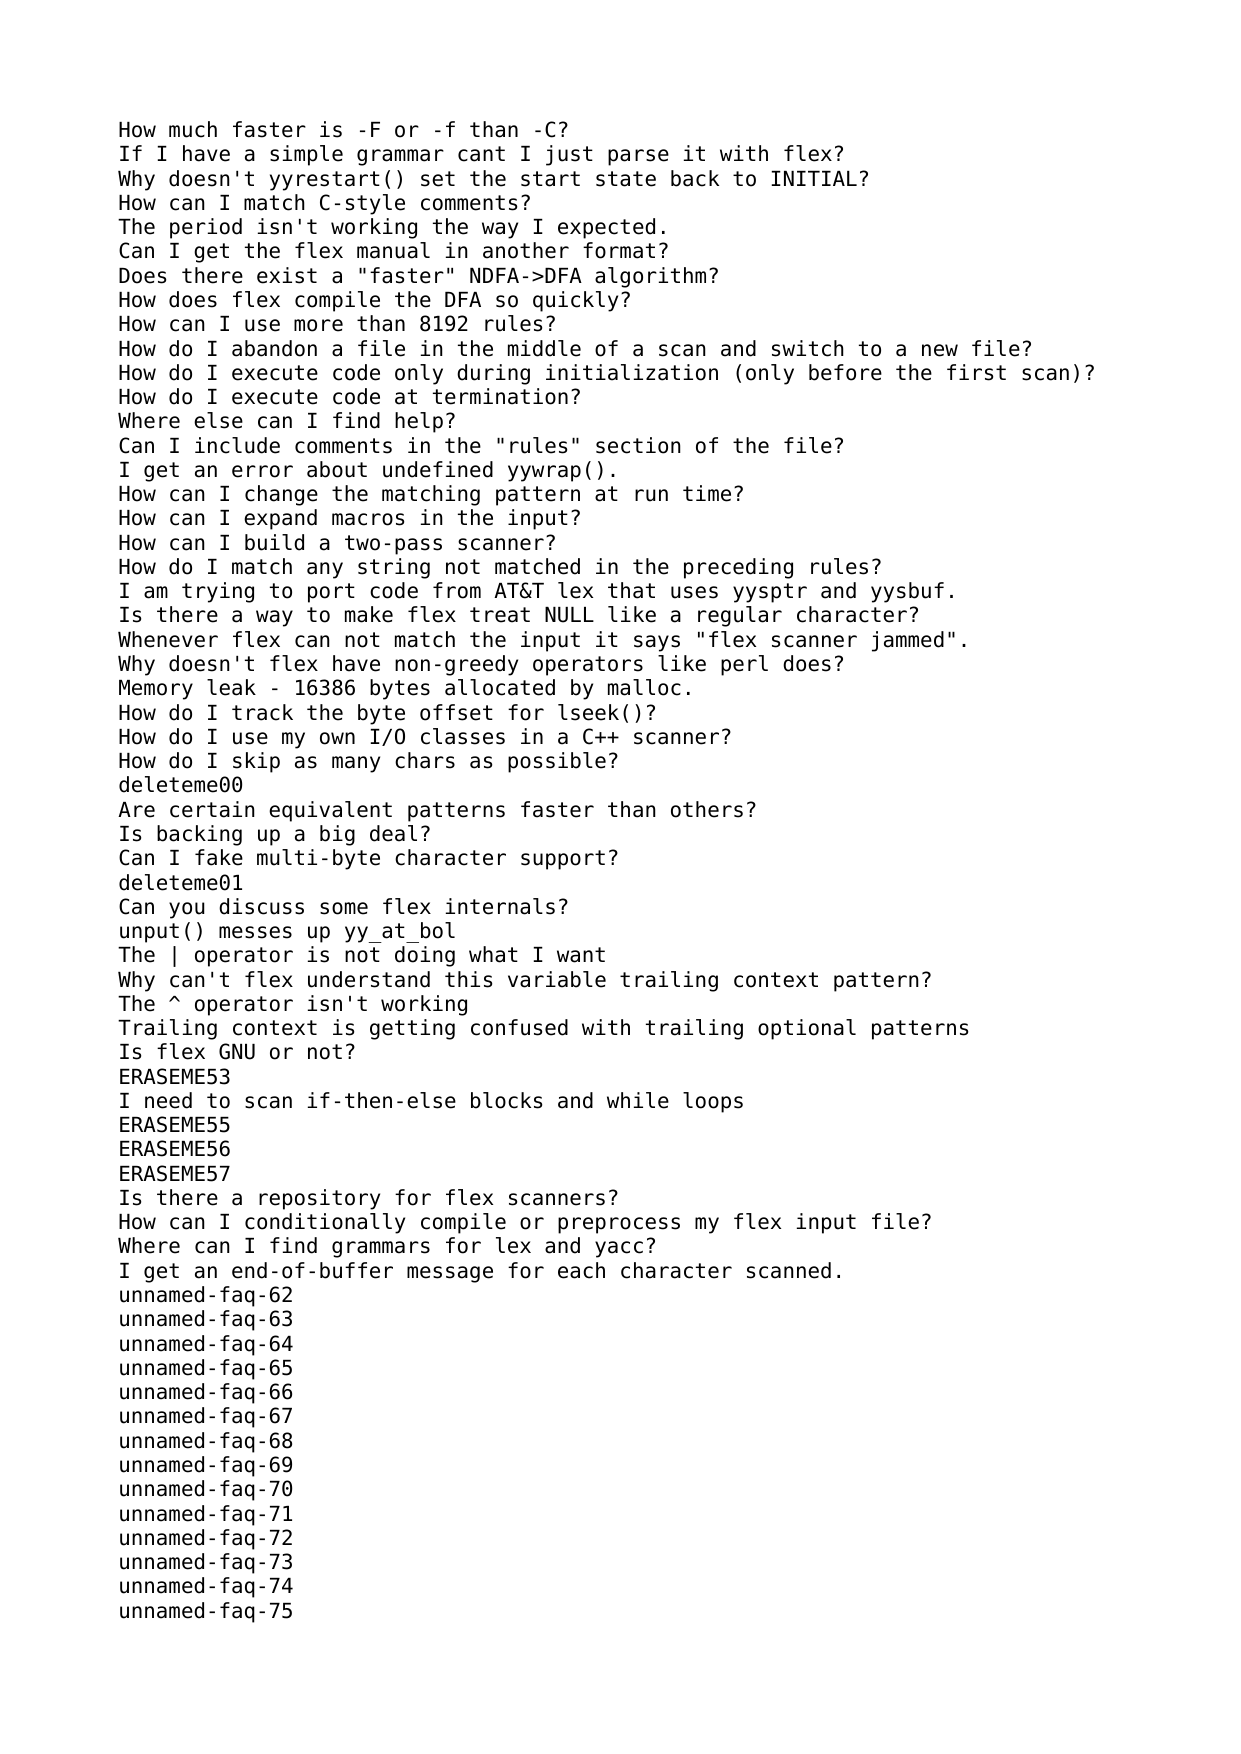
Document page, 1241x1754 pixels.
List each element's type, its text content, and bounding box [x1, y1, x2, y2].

text If I have a simple grammar cant I just parse it with flex? [118, 142, 1122, 167]
text Does there exist a "faster" NDFA->DFA algorithm? [118, 264, 1122, 288]
text unnamed-faq-64 [118, 1332, 1122, 1356]
text deleteme01 [118, 871, 1122, 895]
text How can I expand macros in the input? [118, 506, 1122, 531]
text Why doesn't flex have non-greedy operators like perl does? [118, 652, 1122, 676]
text Can I get the flex manual in another format? [118, 239, 1122, 264]
text How can I change the matching pattern at run time? [118, 482, 1122, 506]
text Is there a repository for flex scanners? [118, 1186, 1122, 1210]
text unnamed-faq-70 [118, 1477, 1122, 1502]
text Why can't flex understand this variable trailing context pattern? [118, 968, 1122, 992]
text Where else can I find help? [118, 409, 1122, 434]
text The ^ operator isn't working [118, 992, 1122, 1016]
text unnamed-faq-67 [118, 1404, 1122, 1429]
text unnamed-faq-73 [118, 1550, 1122, 1574]
text I am trying to port code from AT&T lex that uses yysptr and yysbuf. [118, 579, 1122, 603]
text Where can I find grammars for lex and yacc? [118, 1234, 1122, 1259]
text Can I include comments in the "rules" section of the file? [118, 434, 1122, 458]
text deleteme00 [118, 773, 1122, 798]
text I get an end-of-buffer message for each character scanned. [118, 1259, 1122, 1283]
text ERASEME53 [118, 1065, 1122, 1089]
text unnamed-faq-66 [118, 1380, 1122, 1404]
text How can I conditionally compile or preprocess my flex input file? [118, 1210, 1122, 1234]
text Can you discuss some flex internals? [118, 895, 1122, 919]
text How do I skip as many chars as possible? [118, 749, 1122, 773]
text unnamed-faq-68 [118, 1429, 1122, 1453]
text How much faster is -F or -f than -C? [118, 118, 1122, 142]
text How does flex compile the DFA so quickly? [118, 288, 1122, 312]
text How do I use my own I/O classes in a C++ scanner? [118, 725, 1122, 749]
text The period isn't working the way I expected. [118, 215, 1122, 239]
text How can I build a two-pass scanner? [118, 531, 1122, 555]
text Whenever flex can not match the input it says "flex scanner jammed". [118, 628, 1122, 652]
text Memory leak - 16386 bytes allocated by malloc. [118, 676, 1122, 701]
text How can I match C-style comments? [118, 191, 1122, 215]
text I need to scan if-then-else blocks and while loops [118, 1089, 1122, 1113]
text Is flex GNU or not? [118, 1040, 1122, 1065]
text Trailing context is getting confused with trailing optional patterns [118, 1016, 1122, 1040]
text I get an error about undefined yywrap(). [118, 458, 1122, 482]
text unnamed-faq-62 [118, 1283, 1122, 1307]
text unnamed-faq-74 [118, 1574, 1122, 1599]
text unnamed-faq-72 [118, 1526, 1122, 1550]
text unnamed-faq-69 [118, 1453, 1122, 1477]
text Are certain equivalent patterns faster than others? [118, 798, 1122, 822]
text How can I use more than 8192 rules? [118, 312, 1122, 337]
text The | operator is not doing what I want [118, 943, 1122, 968]
text unnamed-faq-75 [118, 1599, 1122, 1623]
text ERASEME55 [118, 1113, 1122, 1137]
text unput() messes up yy_at_bol [118, 919, 1122, 943]
text unnamed-faq-65 [118, 1356, 1122, 1380]
text Can I fake multi-byte character support? [118, 846, 1122, 871]
text unnamed-faq-63 [118, 1307, 1122, 1332]
text ERASEME56 [118, 1137, 1122, 1162]
text How do I match any string not matched in the preceding rules? [118, 555, 1122, 579]
text ERASEME57 [118, 1162, 1122, 1186]
text Is there a way to make flex treat NULL like a regular character? [118, 603, 1122, 628]
text How do I track the byte offset for lseek()? [118, 701, 1122, 725]
text unnamed-faq-71 [118, 1502, 1122, 1526]
text How do I execute code at termination? [118, 385, 1122, 409]
text How do I abandon a file in the middle of a scan and switch to a new file? [118, 337, 1122, 361]
text How do I execute code only during initialization (only before the first scan)? [118, 361, 1122, 385]
text Why doesn't yyrestart() set the start state back to INITIAL? [118, 167, 1122, 191]
text Is backing up a big deal? [118, 822, 1122, 846]
